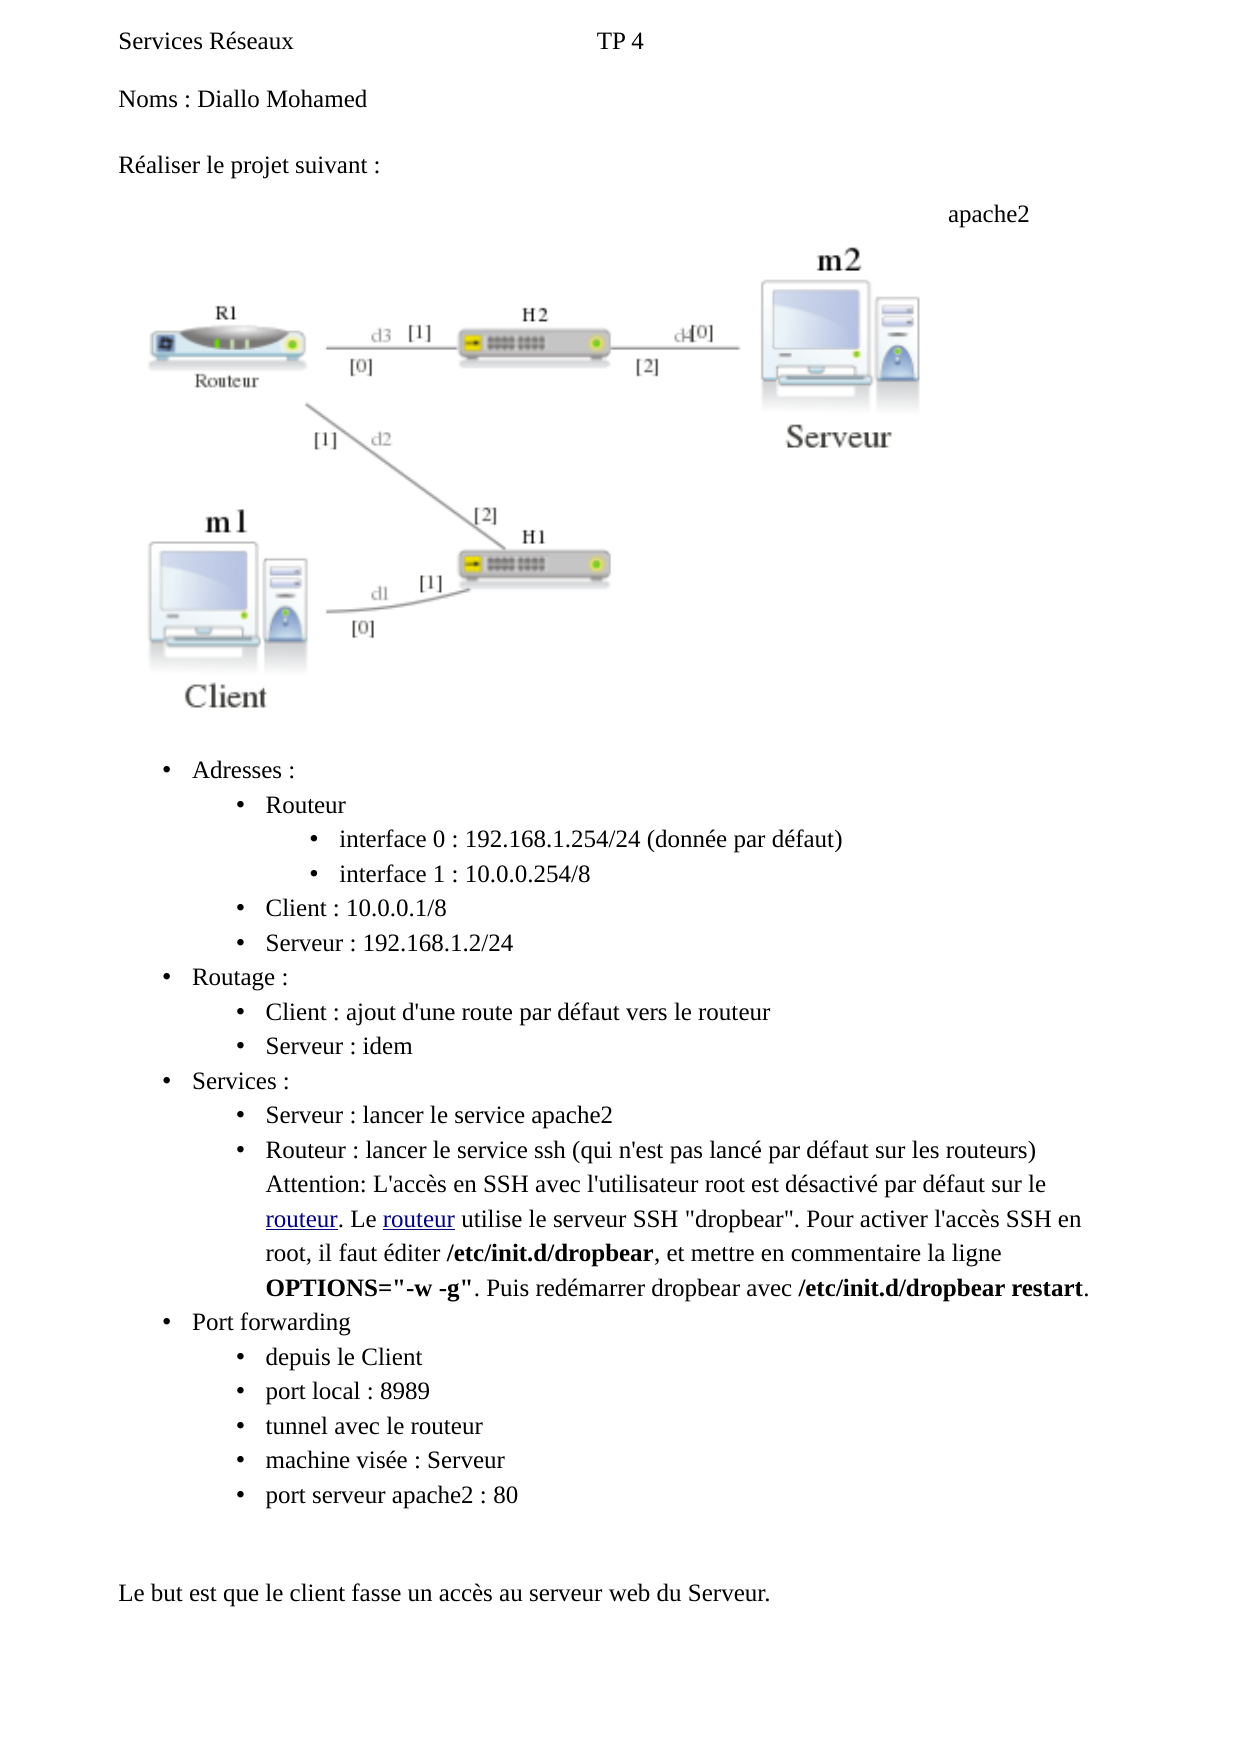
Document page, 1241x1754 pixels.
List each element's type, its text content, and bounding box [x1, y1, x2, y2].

text apache2 [118, 199, 1122, 735]
list Routage : [162, 962, 1122, 991]
list interface 1 : 10.0.0.254/8 [309, 859, 1122, 888]
list port serveur apache2 : 80 [236, 1480, 1122, 1508]
list machine visée : Serveur [236, 1445, 1122, 1474]
list Client : 10.0.0.1/8 [236, 893, 1122, 922]
list tunnel avec le routeur [236, 1411, 1122, 1439]
list Services : [162, 1066, 1122, 1095]
list depuis le Client [236, 1342, 1122, 1371]
list Serveur : lancer le service apache2 [236, 1100, 1122, 1129]
text Le but est que le client fasse un accès au serveur web du Serveur. [118, 1578, 1122, 1607]
list Routeur : lancer le service ssh (qui n'est pas lancé par défaut sur les routeurs) Attention: L'accès en SSH avec l'utilisateur root est désactivé par défaut sur le routeur. Le routeur utilise le serveur SSH "dropbear". Pour activer l'accès SSH en root, il faut éditer /etc/init.d/dropbear, et mettre en commentaire la ligne OPTIONS="-w -g". Puis redémarrer dropbear avec /etc/init.d/dropbear restart. [236, 1135, 1122, 1302]
list Serveur : idem [236, 1031, 1122, 1060]
list Routeur [236, 790, 1122, 819]
list Client : ajout d'une route par défaut vers le routeur [236, 997, 1122, 1026]
list port local : 8989 [236, 1376, 1122, 1405]
text Réaliser le projet suivant : [118, 150, 1122, 179]
list Adresses : [162, 756, 1122, 784]
list Serveur : 192.168.1.2/24 [236, 928, 1122, 957]
list interface 0 : 192.168.1.254/24 (donnée par défaut) [309, 824, 1122, 853]
list Port forwarding [162, 1307, 1122, 1336]
